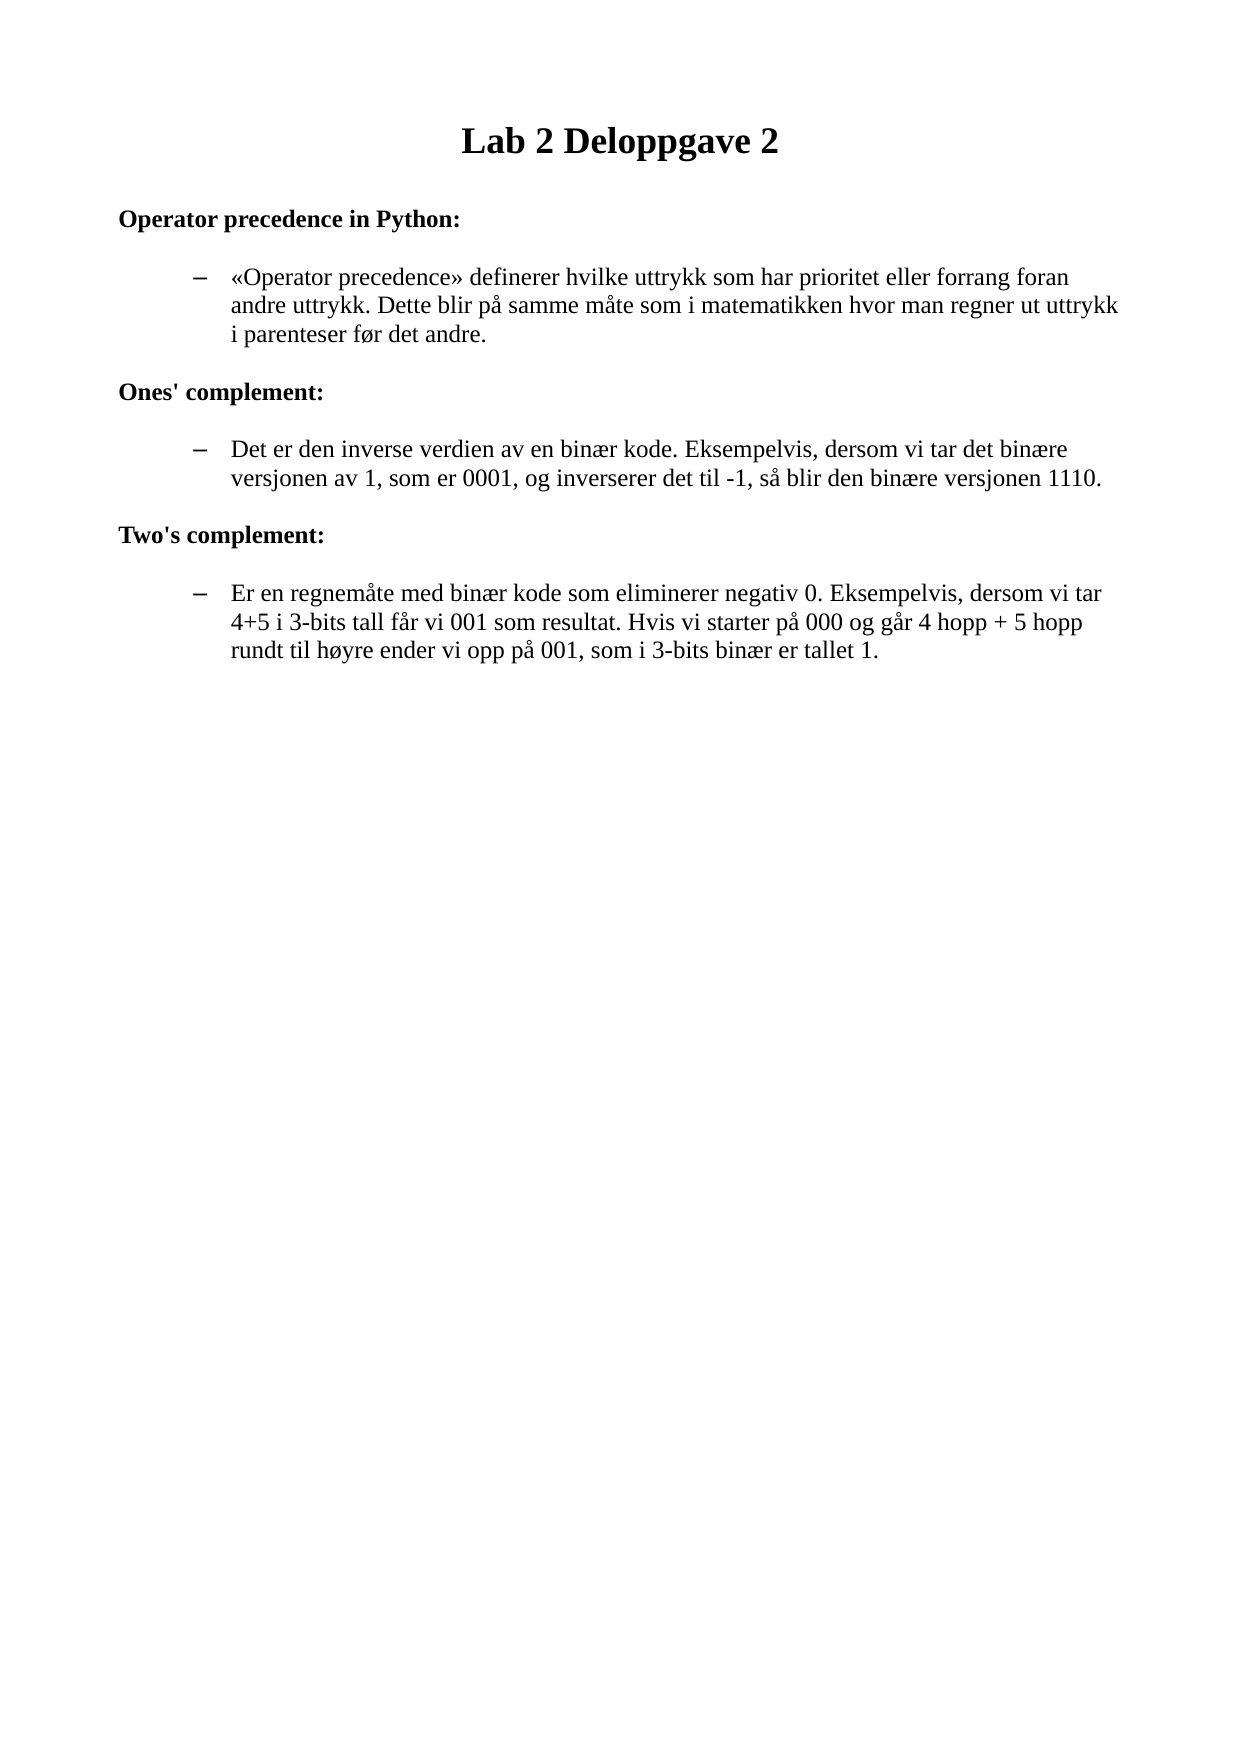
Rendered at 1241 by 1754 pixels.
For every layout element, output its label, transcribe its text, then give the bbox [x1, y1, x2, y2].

text Two's complement: [118, 492, 1122, 549]
list Er en regnemåte med binær kode som eliminerer negativ 0. Eksempelvis, dersom vi tar 4+5 i 3-bits tall får vi 001 som resultat. Hvis vi starter på 000 og går 4 hopp + 5 hopp rundt til høyre ender vi opp på 001, som i 3-bits binær er tallet 1. [193, 578, 1122, 664]
list Det er den inverse verdien av en binær kode. Eksempelvis, dersom vi tar det binære versjonen av 1, som er 0001, og inverserer det til -1, så blir den binære versjonen 1110. [193, 434, 1122, 492]
text Ones' complement: [118, 377, 1122, 406]
text Lab 2 Deloppgave 2 [118, 118, 1122, 161]
list «Operator precedence» definerer hvilke uttrykk som har prioritet eller forrang foran andre uttrykk. Dette blir på samme måte som i matematikken hvor man regner ut uttrykk i parenteser før det andre. [193, 262, 1122, 377]
text Operator precedence in Python: [118, 204, 1122, 233]
